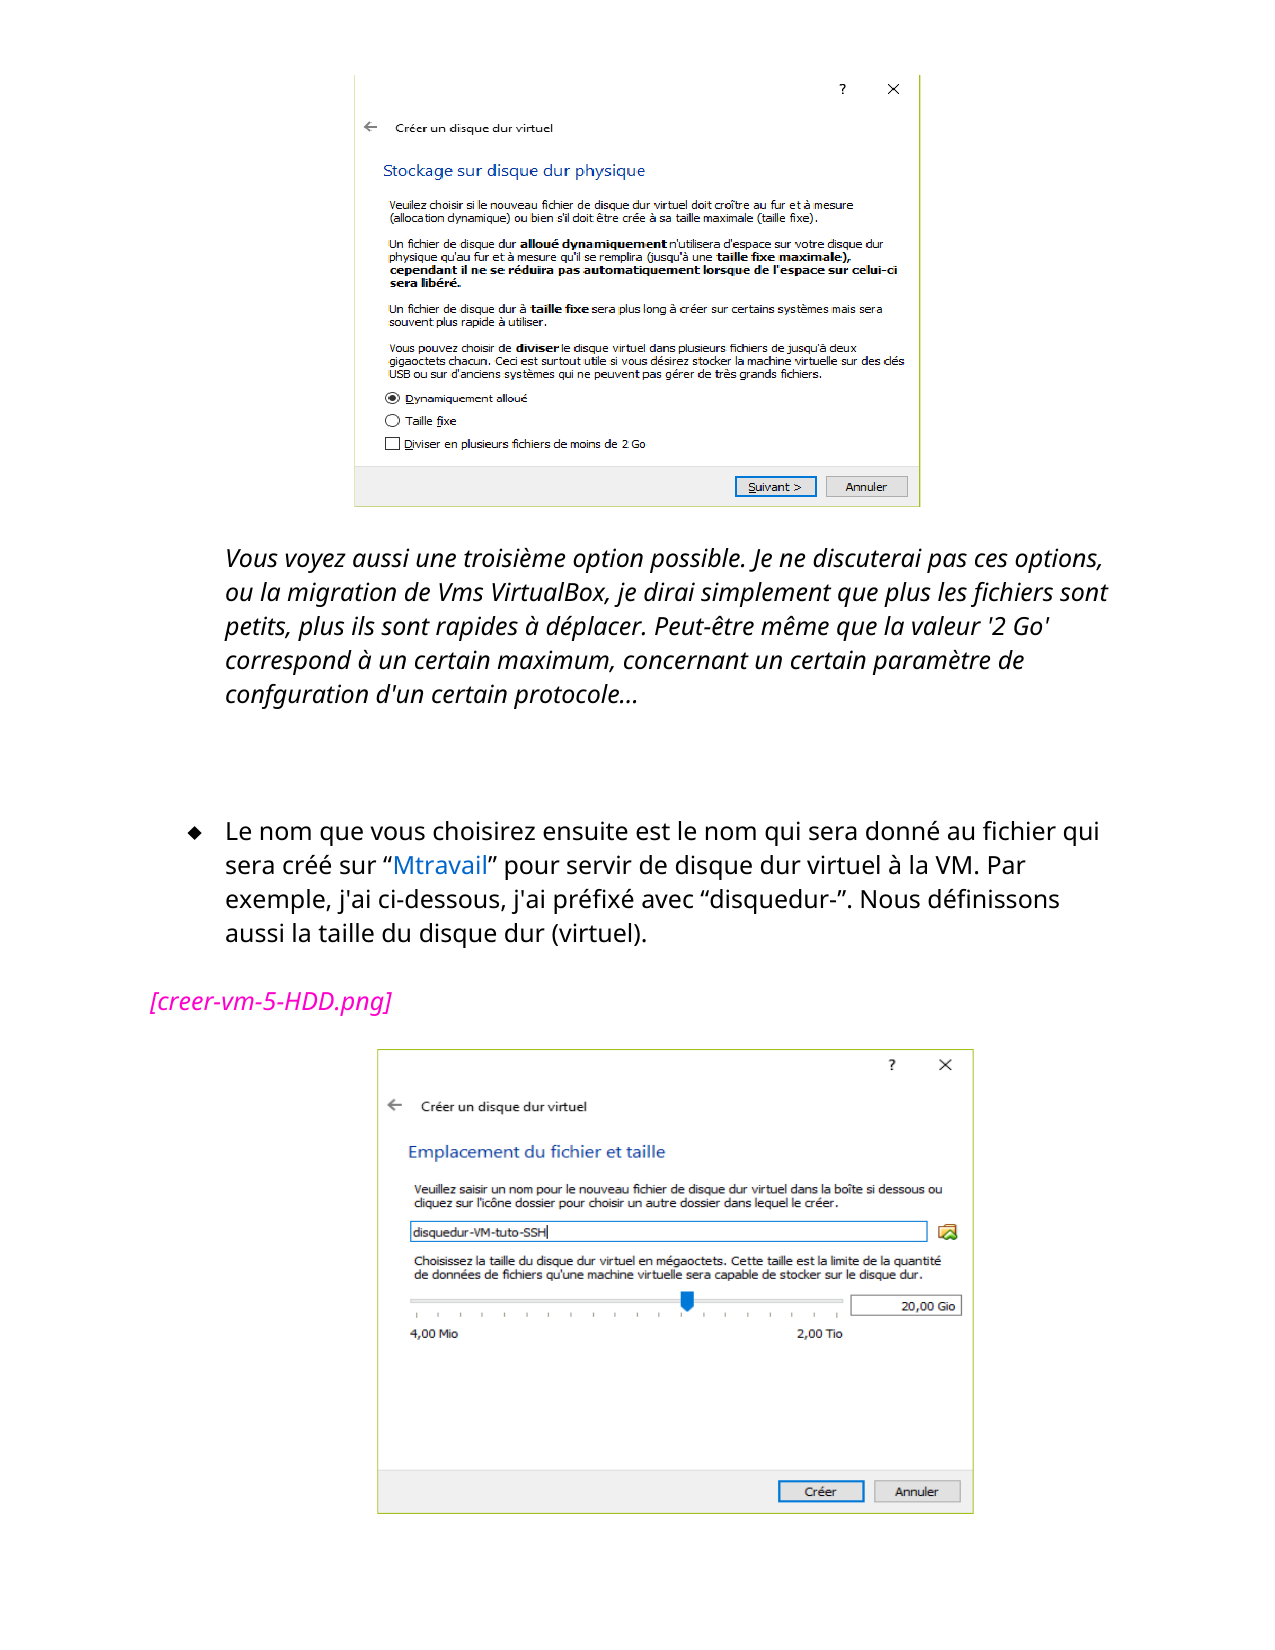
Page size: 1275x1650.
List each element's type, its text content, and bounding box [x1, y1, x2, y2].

text Vous voyez aussi une troisième option possible. Je ne discuterai pas ces options, ou la migration de Vms VirtualBox, je dirai simplement que plus les fichiers sont petits, plus ils sont rapides à déplacer. Peut-être même que la valeur '2 Go' correspond à un certain maximum, concernant un certain paramètre de confguration d'un certain protocole... [225, 541, 1125, 711]
picture [354, 75, 921, 507]
text [creer-vm-5-HDD.png] [150, 984, 1125, 1018]
list Le nom que vous choisirez ensuite est le nom qui sera donné au fichier qui sera créé sur “Mtravail” pour servir de disque dur virtuel à la VM. Par exemple, j'ai ci-dessous, j'ai préfixé avec “disquedur-”. Nous définissons aussi la taille du disque dur (virtuel). [187, 813, 1125, 949]
picture [377, 1049, 974, 1514]
